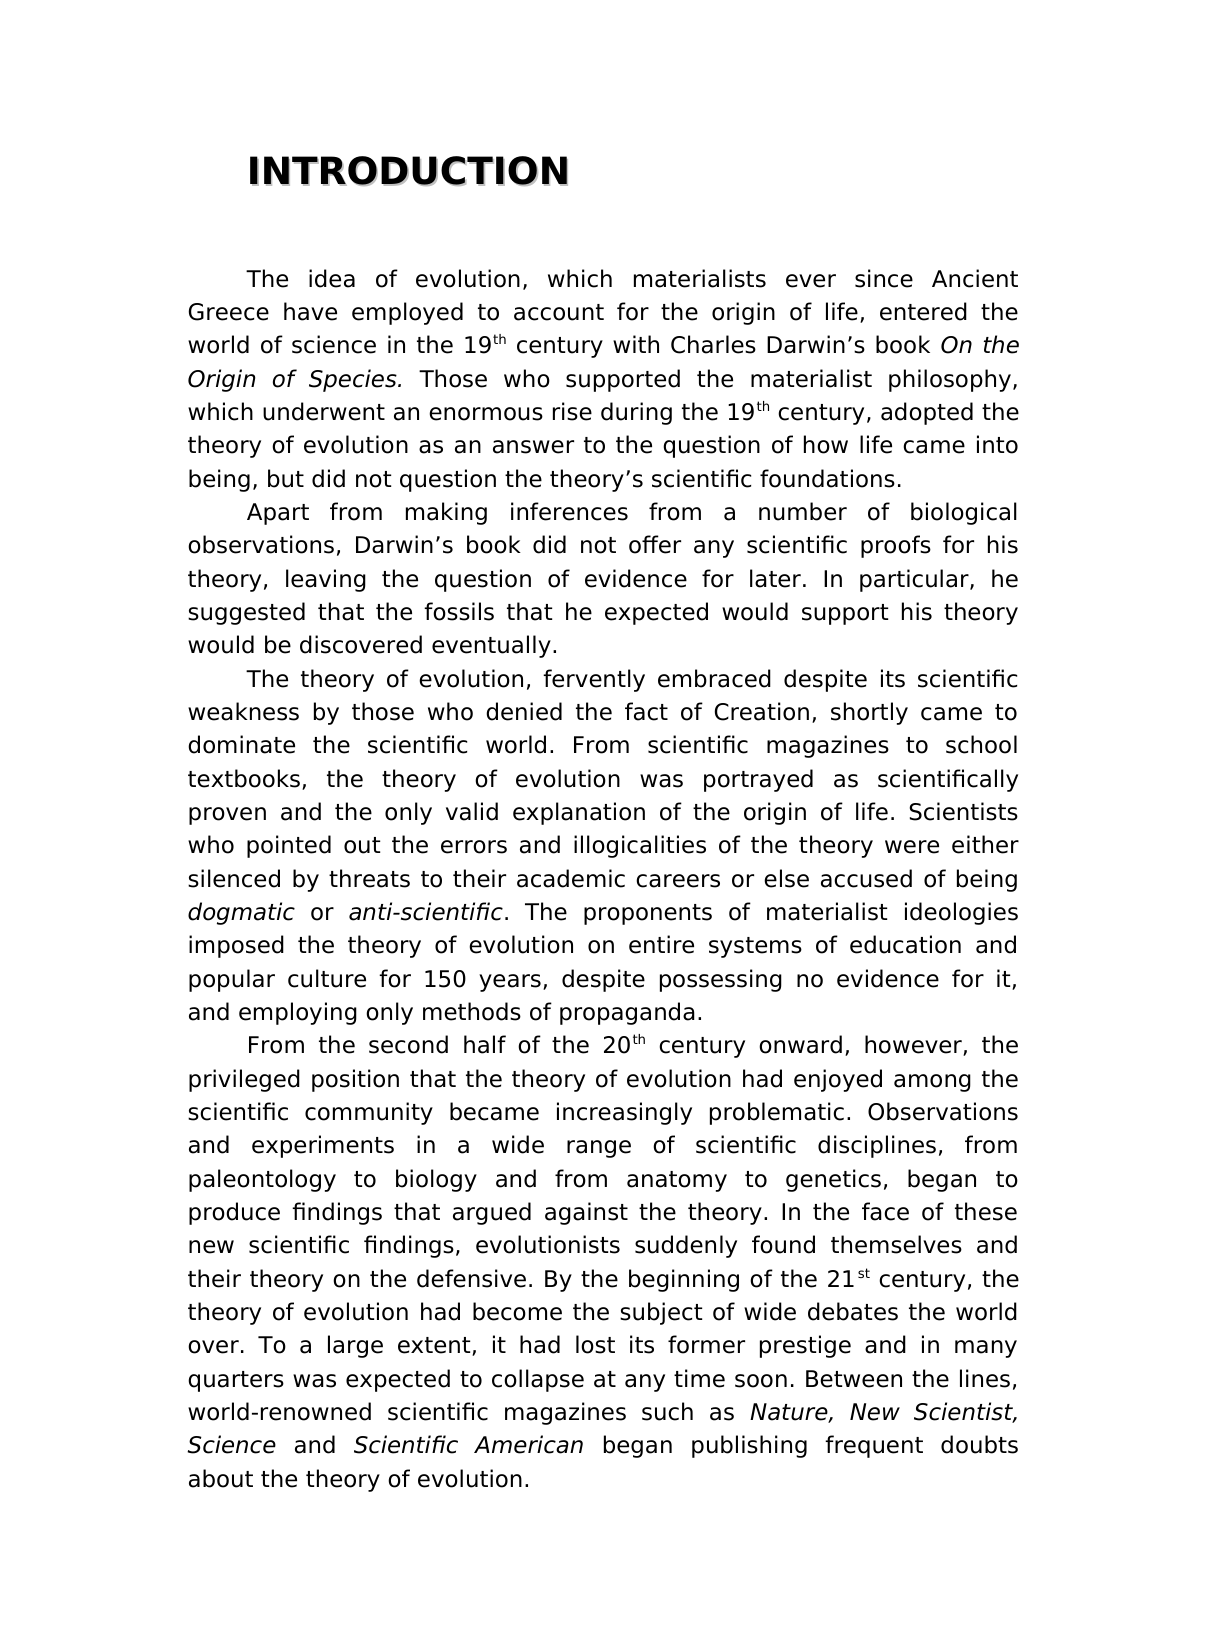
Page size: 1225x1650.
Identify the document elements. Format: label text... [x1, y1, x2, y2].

text From the second half of the 20th century onward, however, the privileged position that the theory of evolution had enjoyed among the scientific community became increasingly problematic. Observations and experiments in a wide range of scientific disciplines, from paleontology to biology and from anatomy to genetics, began to produce findings that argued against the theory. In the face of these new scientific findings, evolutionists suddenly found themselves and their theory on the defensive. By the beginning of the 21st century, the theory of evolution had become the subject of wide debates the world over. To a large extent, it had lost its former prestige and in many quarters was expected to collapse at any time soon. Between the lines, world-renowned scientific magazines such as Nature, New Scientist, Science and Scientific American began publishing frequent doubts about the theory of evolution. [187, 1027, 1020, 1494]
text Apart from making inferences from a number of biological observations, Darwin’s book did not offer any scientific proofs for his theory, leaving the question of evidence for later. In particular, he suggested that the fossils that he expected would support his theory would be discovered eventually. [187, 494, 1020, 660]
text The idea of evolution, which materialists ever since Ancient Greece have employed to account for the origin of life, entered the world of science in the 19th century with Charles Darwin’s book On the Origin of Species. Those who supported the materialist philosophy, which underwent an enormous rise during the 19th century, adopted the theory of evolution as an answer to the question of how life came into being, but did not question the theory’s scientific foundations. [187, 260, 1020, 494]
text INTRODUCTION [187, 150, 1020, 194]
text The theory of evolution, fervently embraced despite its scientific weakness by those who denied the fact of Creation, shortly came to dominate the scientific world. From scientific magazines to school textbooks, the theory of evolution was portrayed as scientifically proven and the only valid explanation of the origin of life. Scientists who pointed out the errors and illogicalities of the theory were either silenced by threats to their academic careers or else accused of being dogmatic or anti-scientific. The proponents of materialist ideologies imposed the theory of evolution on entire systems of education and popular culture for 150 years, despite possessing no evidence for it, and employing only methods of propaganda. [187, 660, 1020, 1027]
